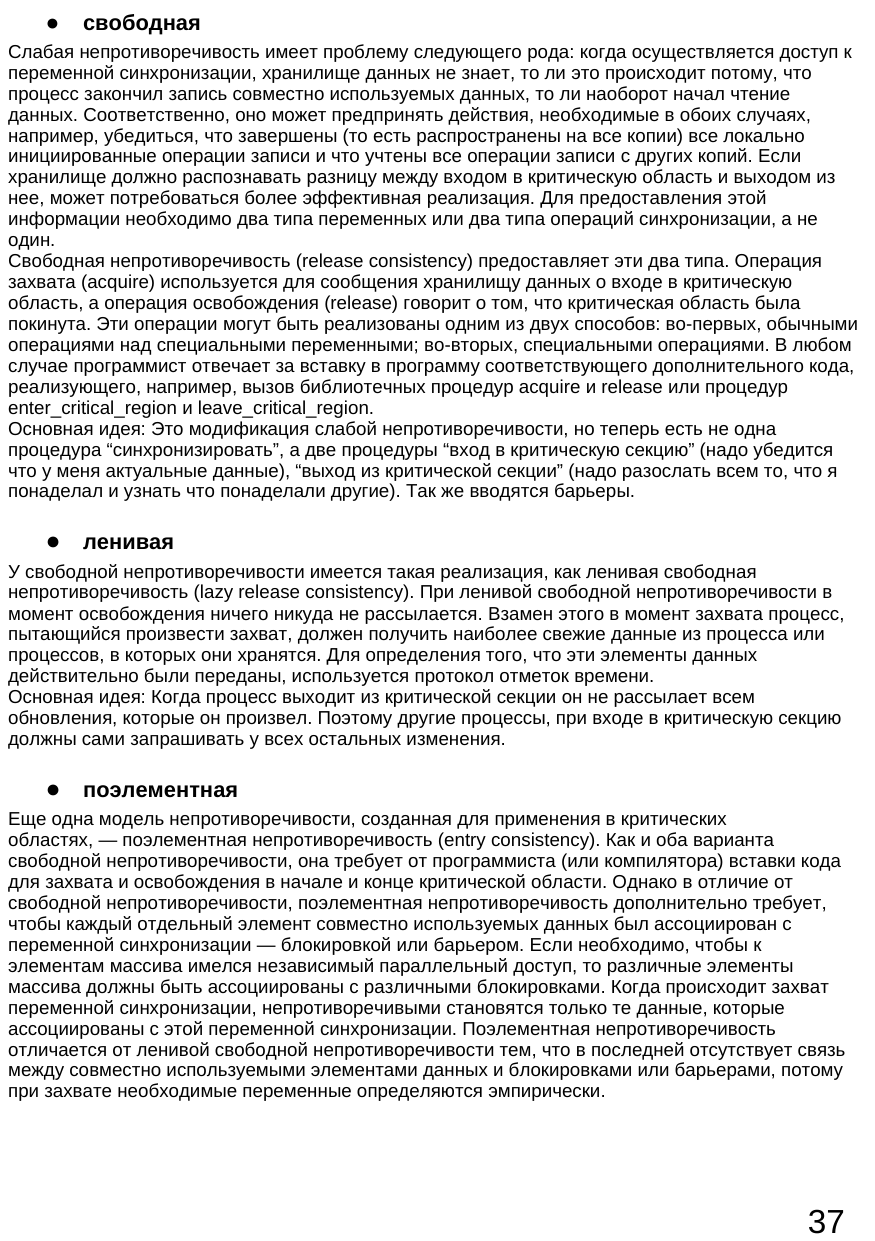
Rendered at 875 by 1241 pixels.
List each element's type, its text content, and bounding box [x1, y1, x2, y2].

text Еще одна модель непротиворечивости, созданная для применения в критических [8, 809, 861, 829]
subtitle свободная [45, 9, 861, 35]
text Основная идея: Это модификация слабой непротиворечивости, но теперь есть не одна процедура “синхронизировать”, а две процедуры “вход в критическую секцию” (надо убедится что у меня актуальные данные), “выход из критической секции” (надо разослать всем то, что я понаделал и узнать что понаделали другие). Так же вводятся барьеры. [8, 418, 861, 502]
subtitle поэлементная [45, 774, 861, 802]
text Слабая непротиворечивость имеет проблему следующего рода: когда осуществляется доступ к переменной синхронизации, хранилище данных не знает, то ли это происходит потому, что процесс закончил запись совместно используемых данных, то ли наоборот начал чтение данных. Соответственно, оно может предпринять действия, необходимые в обоих случаях, например, убедиться, что завершены (то есть распространены на все копии) все локально инициированные операции записи и что учтены все операции записи с других копий. Если хранилище должно распознавать разницу между входом в критическую область и выходом из нее, может потребоваться более эффективная реализация. Для предоставления этой информации необходимо два типа переменных или два типа операций синхронизации, а не один. [8, 41, 861, 251]
subtitle ленивая [45, 527, 861, 555]
text Свободная непротиворечивость (release consistency) предоставляет эти два типа. Операция захвата (acquire) используется для сообщения хранилищу данных о входе в критическую область, а операция освобождения (release) говорит о том, что критическая область была покинута. Эти операции могут быть реализованы одним из двух способов: во-первых, обычными операциями над специальными переменными; во-вторых, специальными операциями. В любом случае программист отвечает за вставку в программу соответствующего дополнительного кода, реализующего, например, вызов библиотечных процедур acquire и release или процедур enter_critical_region и leave_critical_region. [8, 251, 861, 418]
text У свободной непротиворечивости имеется такая реализация, как ленивая свободная непротиворечивость (lazy release consistency). При ленивой свободной непротиворечивости в момент освобождения ничего никуда не рассылается. Взамен этого в момент захвата процесс, пытающийся произвести захват, должен получить наиболее свежие данные из процесса или процессов, в которых они хранятся. Для определения того, что эти элементы данных действительно были переданы, используется протокол отметок времени. [8, 561, 861, 687]
text областях, — поэлементная непротиворечивость (entry consistency). Как и оба варианта свободной непротиворечивости, она требует от программиста (или компилятора) вставки кода для захвата и освобождения в начале и конце критической области. Однако в отличие от свободной непротиворечивости, поэлементная непротиворечивость дополнительно требует, чтобы каждый отдельный элемент совместно используемых данных был ассоциирован с переменной синхронизации — блокировкой или барьером. Если необходимо, чтобы к элементам массива имелся независимый параллельный доступ, то различные элементы массива должны быть ассоциированы с различными блокировками. Когда происходит захват переменной синхронизации, непротиворечивыми становятся только те данные, которые ассоциированы с этой переменной синхронизации. Поэлементная непротиворечивость отличается от ленивой свободной непротиворечивости тем, что в последней отсутствует связь между совместно используемыми элементами данных и блокировками или барьерами, потому при захвате необходимые переменные определяются эмпирически. [8, 829, 861, 1102]
text Основная идея: Когда процесс выходит из критической секции он не рассылает всем обновления, которые он произвел. Поэтому другие процессы, при входе в критическую секцию должны сами запрашивать у всех остальных изменения. [8, 687, 861, 749]
